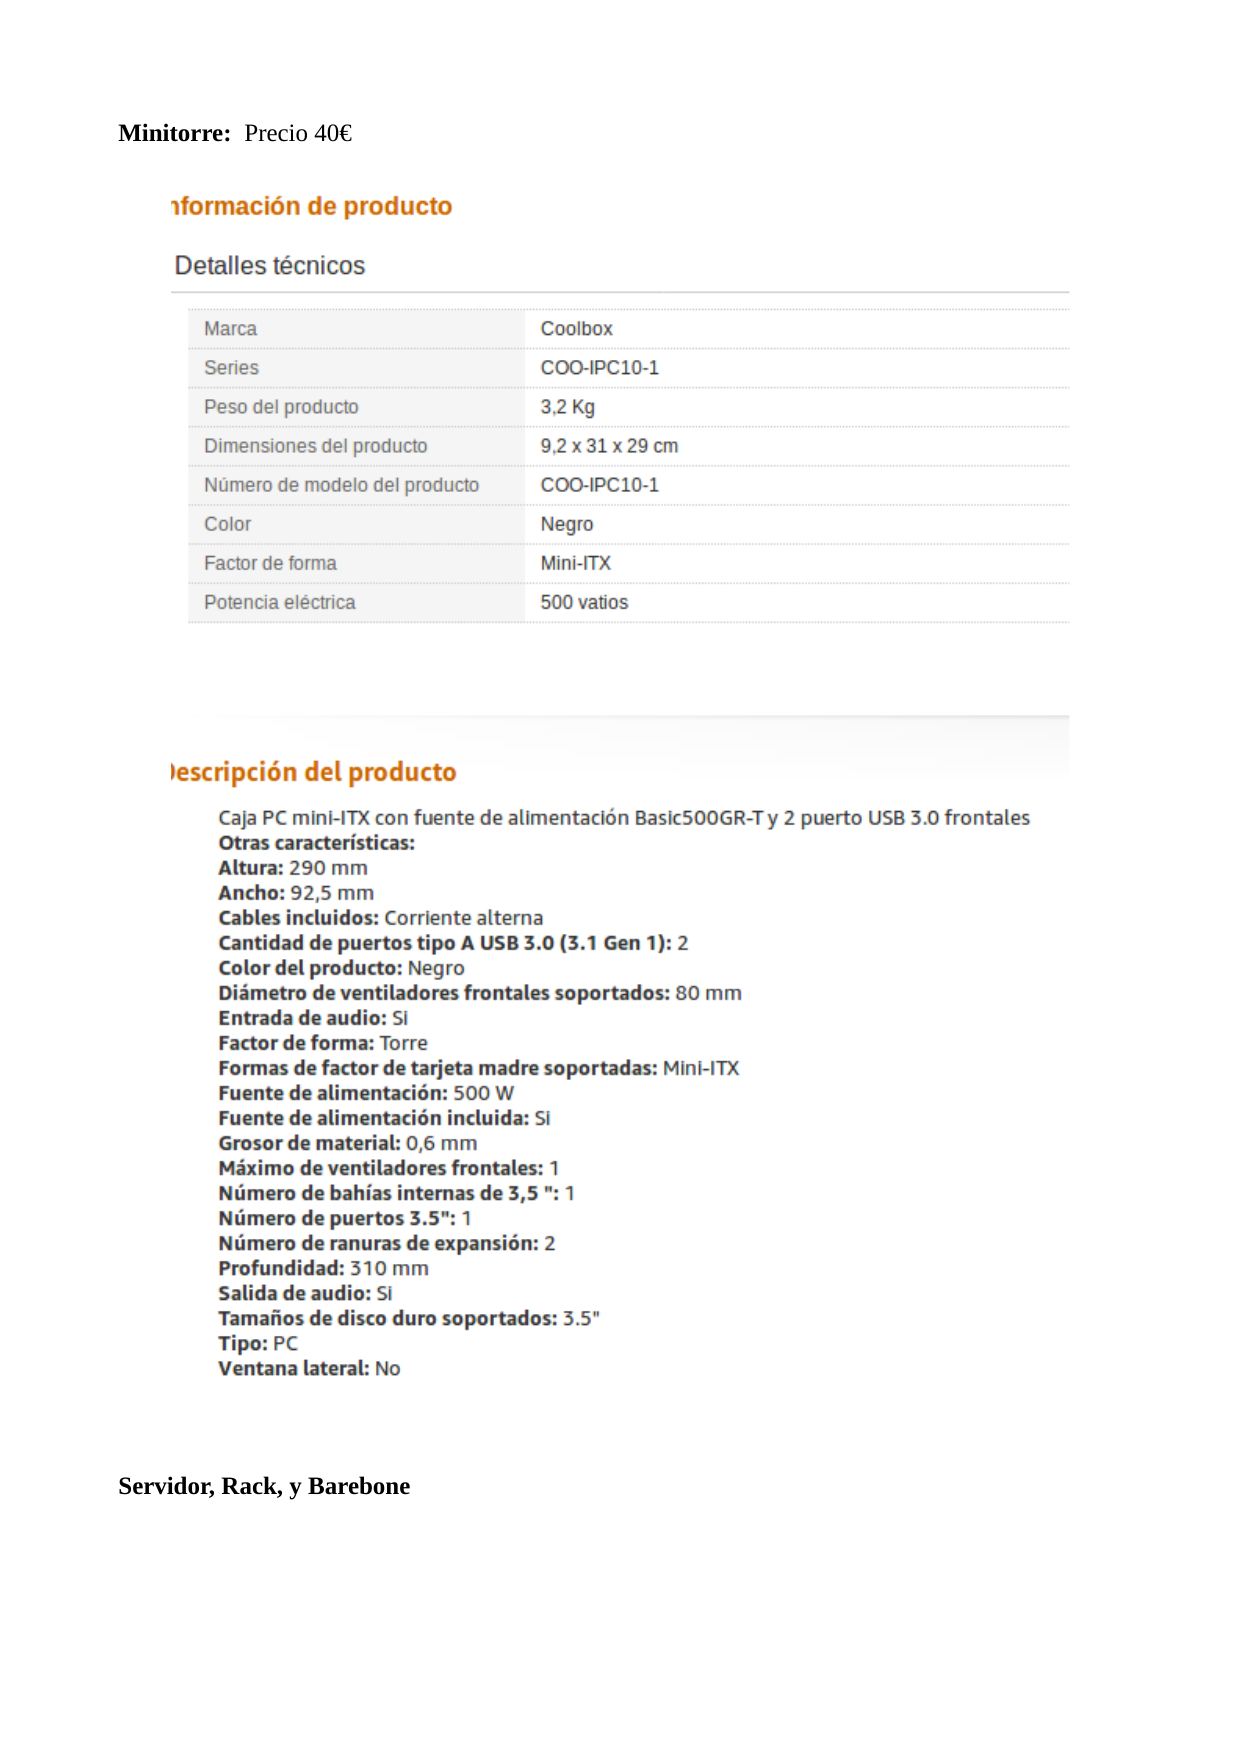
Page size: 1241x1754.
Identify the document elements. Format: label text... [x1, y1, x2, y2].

text Minitorre: Precio 40€ [118, 118, 1122, 147]
picture [171, 176, 1070, 1385]
text Servidor, Rack, y Barebone [118, 1471, 1122, 1499]
